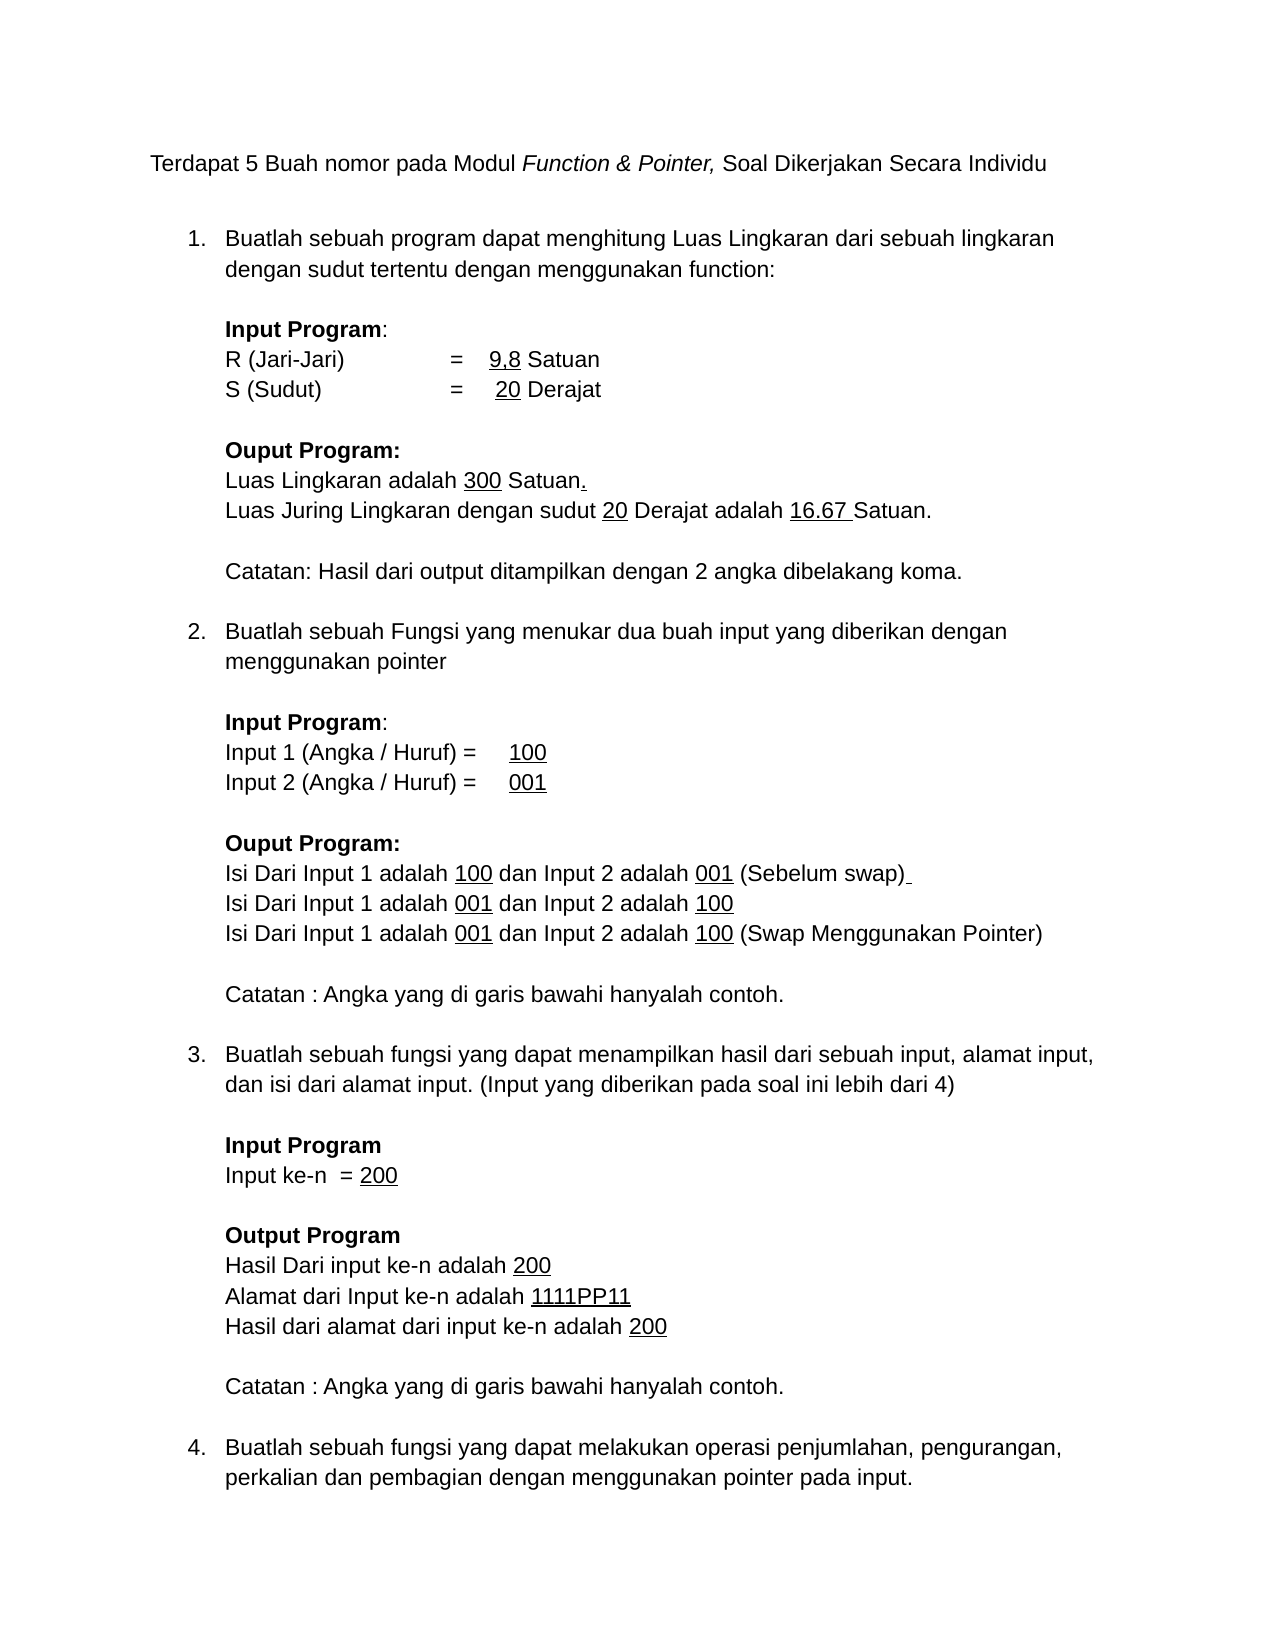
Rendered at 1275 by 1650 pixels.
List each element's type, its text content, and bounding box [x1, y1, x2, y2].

text Input 1 (Angka / Huruf) = 100 [150, 739, 1125, 765]
text R (Jari-Jari) = 9,8 Satuan [150, 346, 1125, 372]
text Catatan : Angka yang di garis bawahi hanyalah contoh. [150, 981, 1125, 1007]
text Ouput Program: [225, 437, 1125, 463]
text Input Program: [150, 709, 1125, 735]
text S (Sudut) = 20 Derajat [150, 376, 1125, 403]
list Buatlah sebuah fungsi yang dapat menampilkan hasil dari sebuah input, alamat input, dan isi dari alamat input. (Input yang diberikan pada soal ini lebih dari 4) Input Program Input ke-n = 200 Output Program Hasil Dari input ke-n adalah 200 Alamat dari Input ke-n adalah 1111PP11 Hasil dari alamat dari input ke-n adalah 200 Catatan : Angka yang di garis bawahi hanyalah contoh. [187, 1041, 1125, 1430]
text Isi Dari Input 1 adalah 001 dan Input 2 adalah 100 (Swap Menggunakan Pointer) [150, 920, 1125, 946]
text Input Program: [150, 316, 1125, 342]
text Luas Juring Lingkaran dengan sudut 20 Derajat adalah 16.67 Satuan. [150, 497, 1125, 523]
text Terdapat 5 Buah nomor pada Modul Function & Pointer, Soal Dikerjakan Secara Individu [150, 150, 1125, 176]
text Luas Lingkaran adalah 300 Satuan. [150, 467, 1125, 493]
list Buatlah sebuah Fungsi yang menukar dua buah input yang diberikan dengan menggunakan pointer [187, 618, 1125, 674]
list Buatlah sebuah fungsi yang dapat melakukan operasi penjumlahan, pengurangan, perkalian dan pembagian dengan menggunakan pointer pada input. [187, 1434, 1125, 1490]
text Ouput Program: [150, 829, 1125, 856]
text Isi Dari Input 1 adalah 001 dan Input 2 adalah 100 [150, 890, 1125, 916]
text Input 2 (Angka / Huruf) = 001 [150, 769, 1125, 795]
list Buatlah sebuah program dapat menghitung Luas Lingkaran dari sebuah lingkaran dengan sudut tertentu dengan menggunakan function: [187, 225, 1125, 282]
text Catatan: Hasil dari output ditampilkan dengan 2 angka dibelakang koma. [150, 558, 1125, 584]
text Isi Dari Input 1 adalah 100 dan Input 2 adalah 001 (Sebelum swap) [150, 860, 1125, 886]
